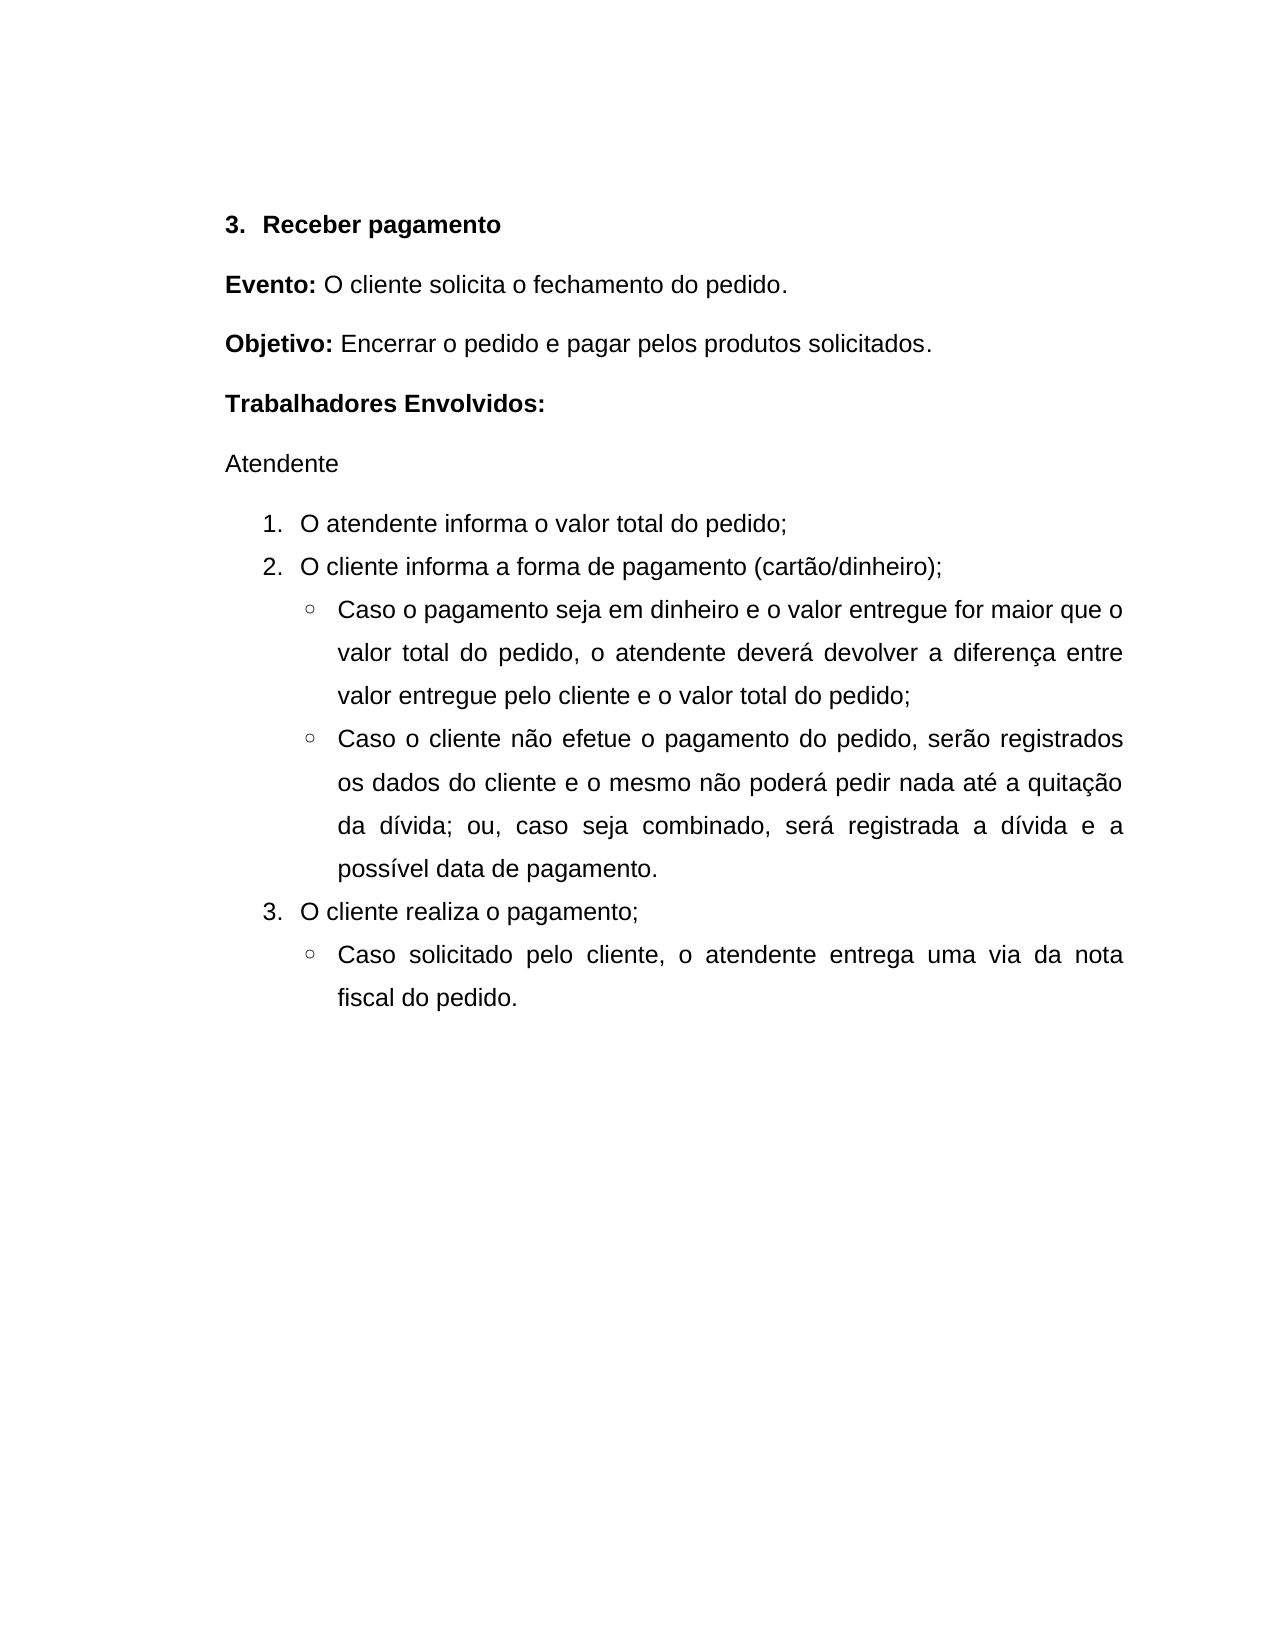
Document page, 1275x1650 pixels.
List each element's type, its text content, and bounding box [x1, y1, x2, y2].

list O cliente informa a forma de pagamento (cartão/dinheiro); [262, 552, 1125, 581]
list Caso solicitado pelo cliente, o atendente entrega uma via da nota fiscal do pedido. [300, 940, 1125, 1012]
text Trabalhadores Envolvidos: [150, 389, 1125, 418]
text Objetivo: Encerrar o pedido e pagar pelos produtos solicitados. [150, 329, 1125, 358]
text Atendente [150, 449, 1125, 478]
list Caso o pagamento seja em dinheiro e o valor entregue for maior que o valor total do pedido, o atendente deverá devolver a diferença entre valor entregue pelo cliente e o valor total do pedido; [300, 595, 1125, 710]
list O atendente informa o valor total do pedido; [262, 509, 1125, 537]
list Receber pagamento [225, 210, 1125, 238]
list Caso o cliente não efetue o pagamento do pedido, serão registrados os dados do cliente e o mesmo não poderá pedir nada até a quitação da dívida; ou, caso seja combinado, será registrada a dívida e a possível data de pagamento. [300, 724, 1125, 883]
text Evento: O cliente solicita o fechamento do pedido. [150, 269, 1125, 298]
list O cliente realiza o pagamento; [262, 897, 1125, 926]
